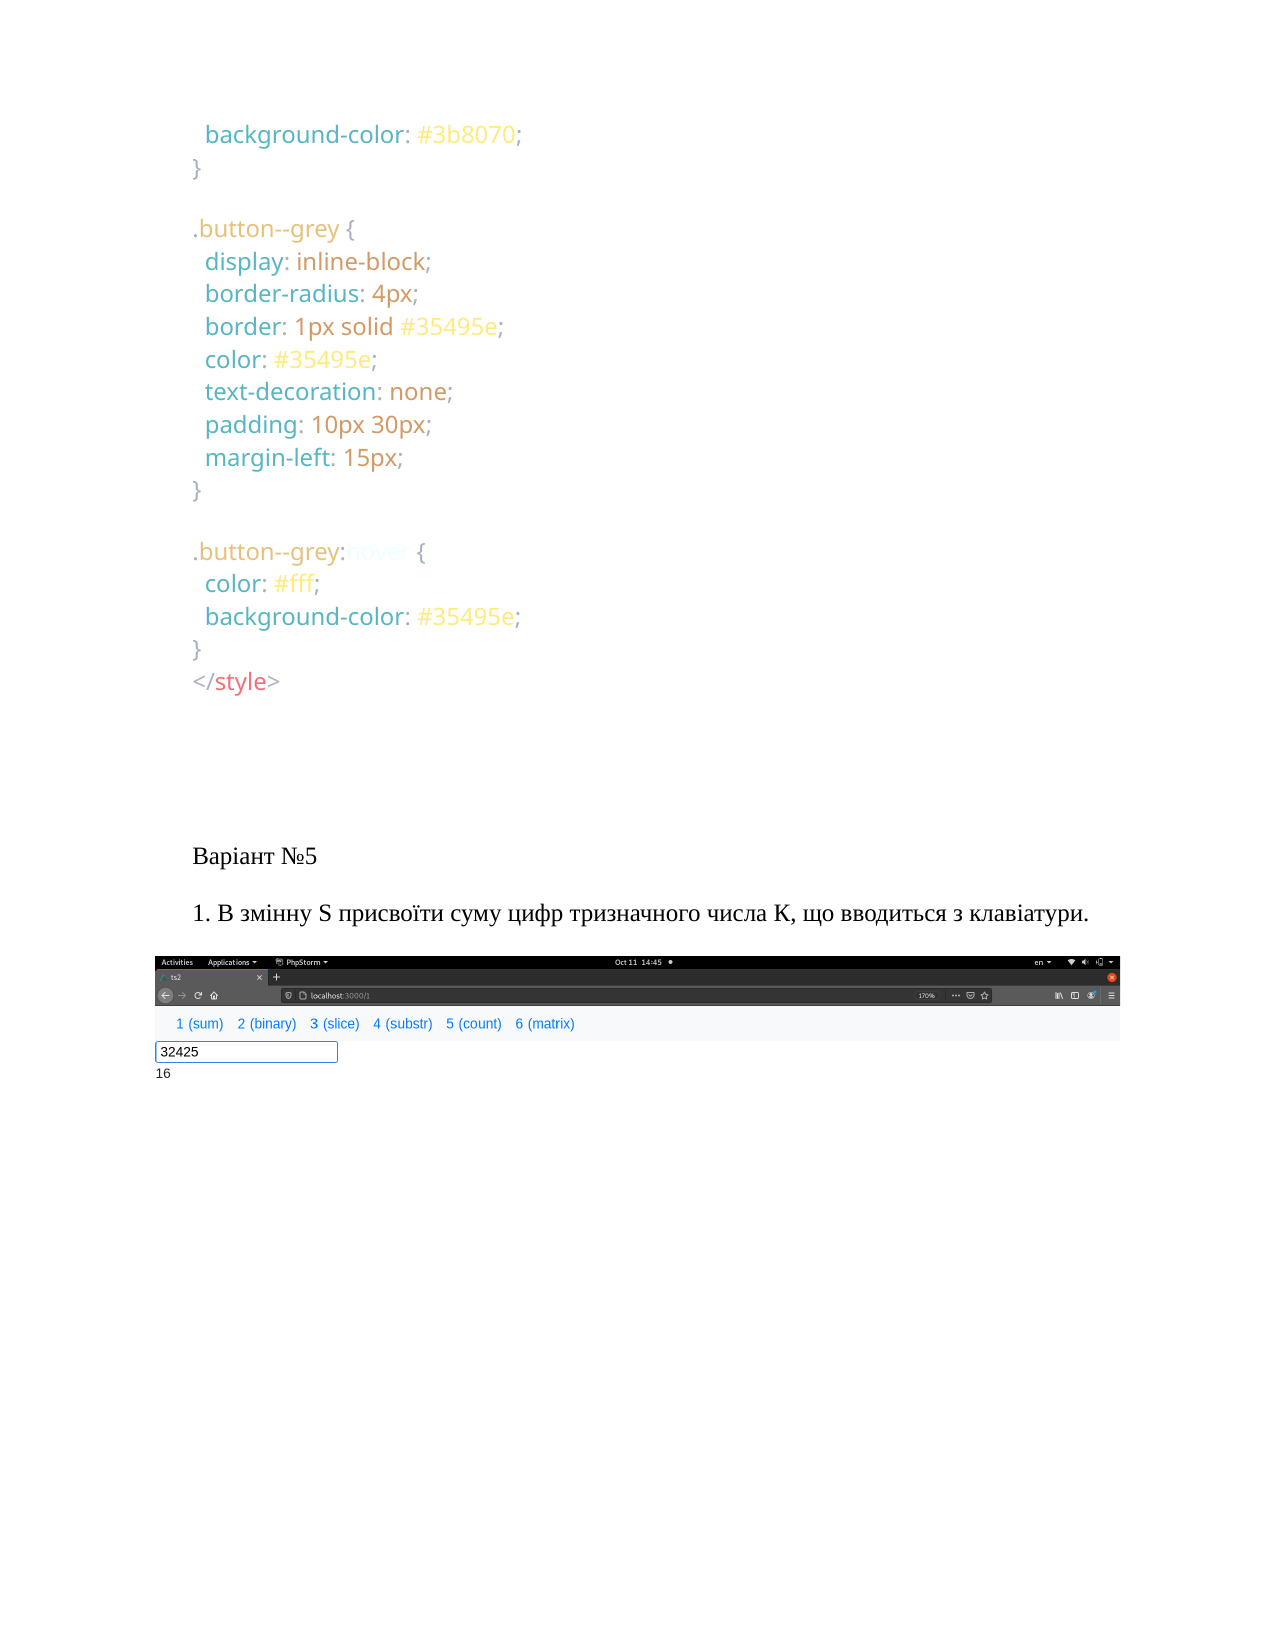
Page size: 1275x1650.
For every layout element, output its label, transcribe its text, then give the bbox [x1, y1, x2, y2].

text Варіант №5 [192, 841, 1157, 870]
text 1. В змінну S присвоїти суму цифр тризначного числа К, що вводиться з клавіатури. [192, 898, 1157, 927]
picture [155, 956, 1121, 1499]
text background-color: #3b8070; } .button--grey { display: inline-block; border-radius: 4px; border: 1px solid #35495e; color: #35495e; text-decoration: none; padding: 10px 30px; margin-left: 15px; } .button--grey:hover { color: #fff; background-color: #35495e; } </style> [192, 118, 1157, 726]
